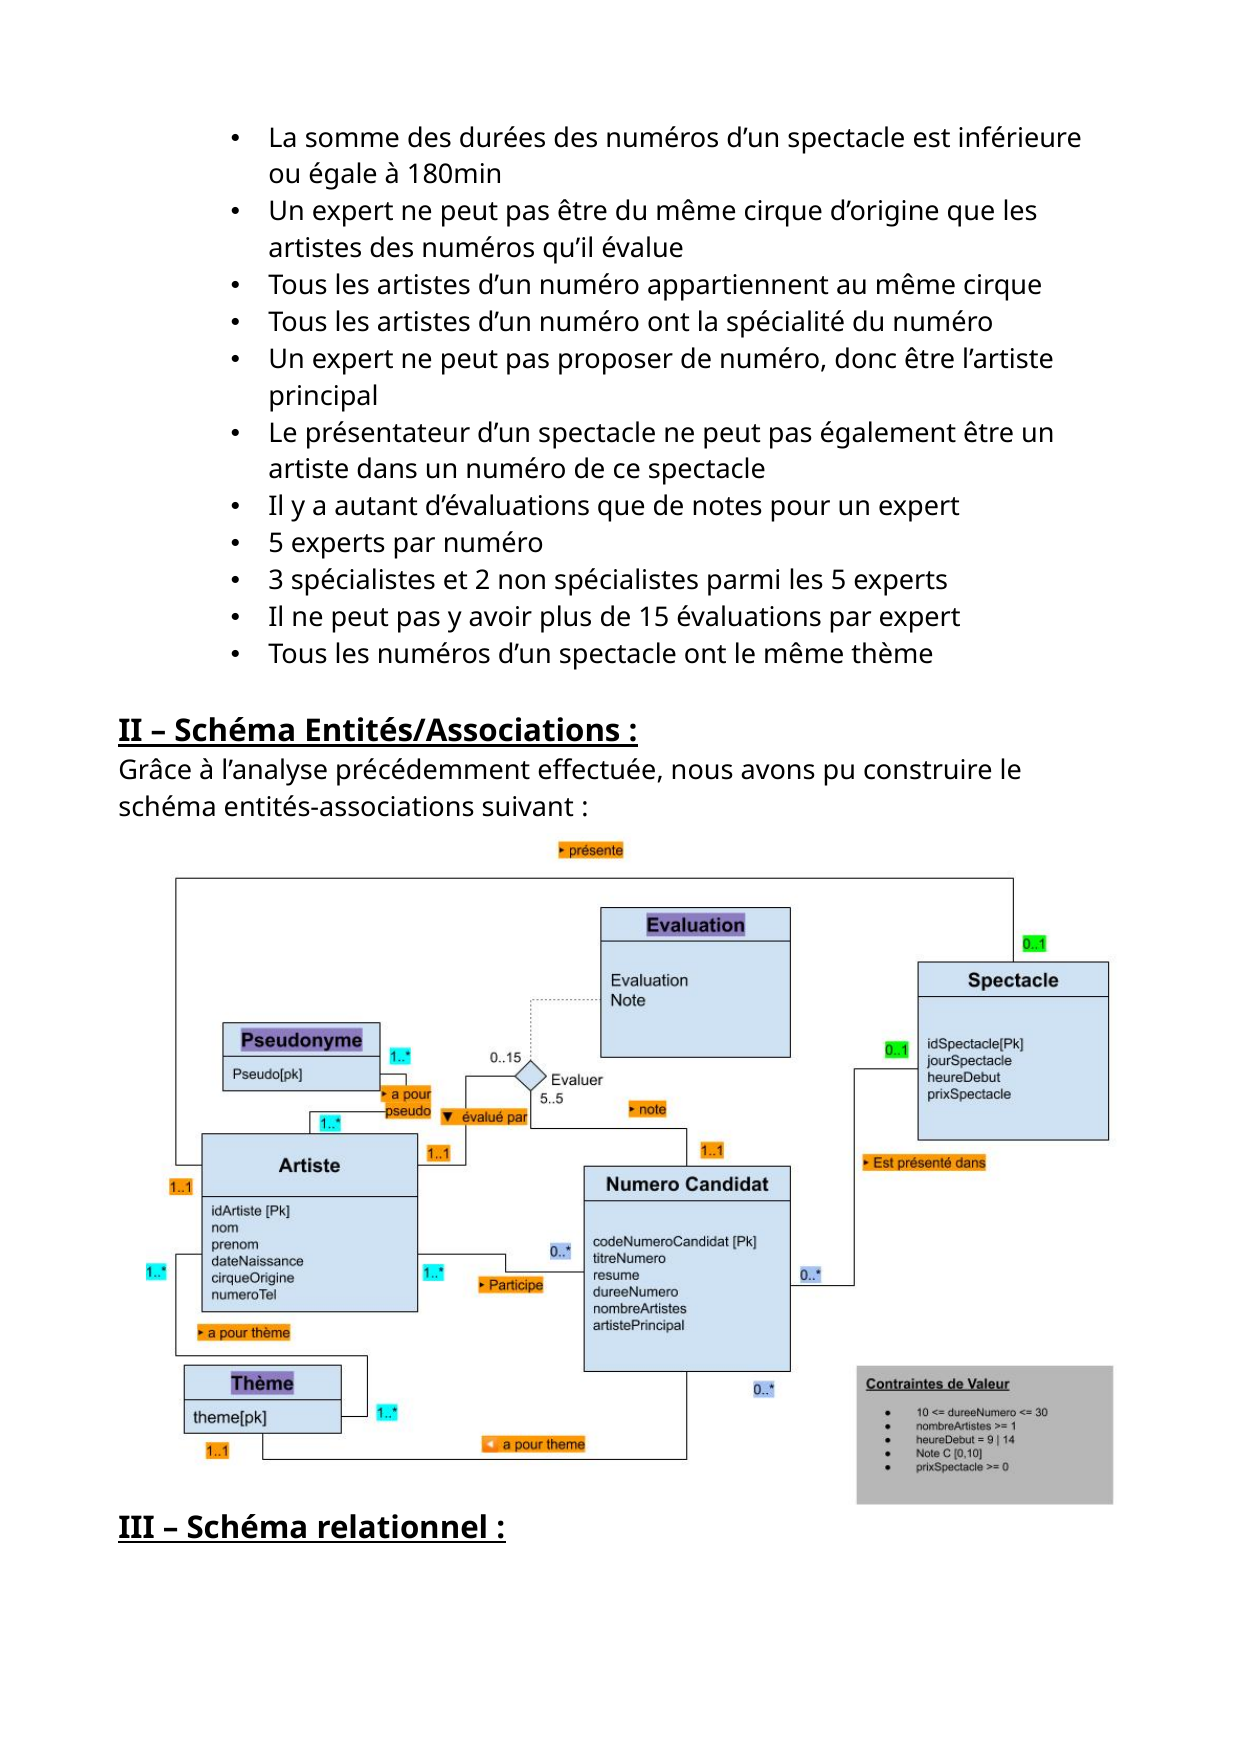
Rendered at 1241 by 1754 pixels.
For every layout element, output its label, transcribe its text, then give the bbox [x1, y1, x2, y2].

text III – Schéma relationnel : [118, 1383, 1122, 1547]
list Tous les artistes d’un numéro ont la spécialité du numéro [231, 302, 1122, 339]
list Un expert ne peut pas être du même cirque d’origine que les artistes des numéros qu’il évalue [231, 192, 1122, 266]
list Le présentateur d’un spectacle ne peut pas également être un artiste dans un numéro de ce spectacle [231, 413, 1122, 487]
list 5 experts par numéro [231, 524, 1122, 561]
list Il y a autant d’évaluations que de notes pour un expert [231, 487, 1122, 524]
text Grâce à l’analyse précédemment effectuée, nous avons pu construire le schéma entités-associations suivant : [118, 751, 1122, 824]
list La somme des durées des numéros d’un spectacle est inférieure ou égale à 180min [231, 118, 1122, 192]
list Tous les numéros d’un spectacle ont le même thème [231, 634, 1122, 671]
picture [145, 833, 1125, 1505]
list 3 spécialistes et 2 non spécialistes parmi les 5 experts [231, 561, 1122, 597]
list Il ne peut pas y avoir plus de 15 évaluations par expert [231, 597, 1122, 634]
text II – Schéma Entités/Associations : [118, 708, 1122, 751]
list Tous les artistes d’un numéro appartiennent au même cirque [231, 266, 1122, 302]
list Un expert ne peut pas proposer de numéro, donc être l’artiste principal [231, 339, 1122, 413]
